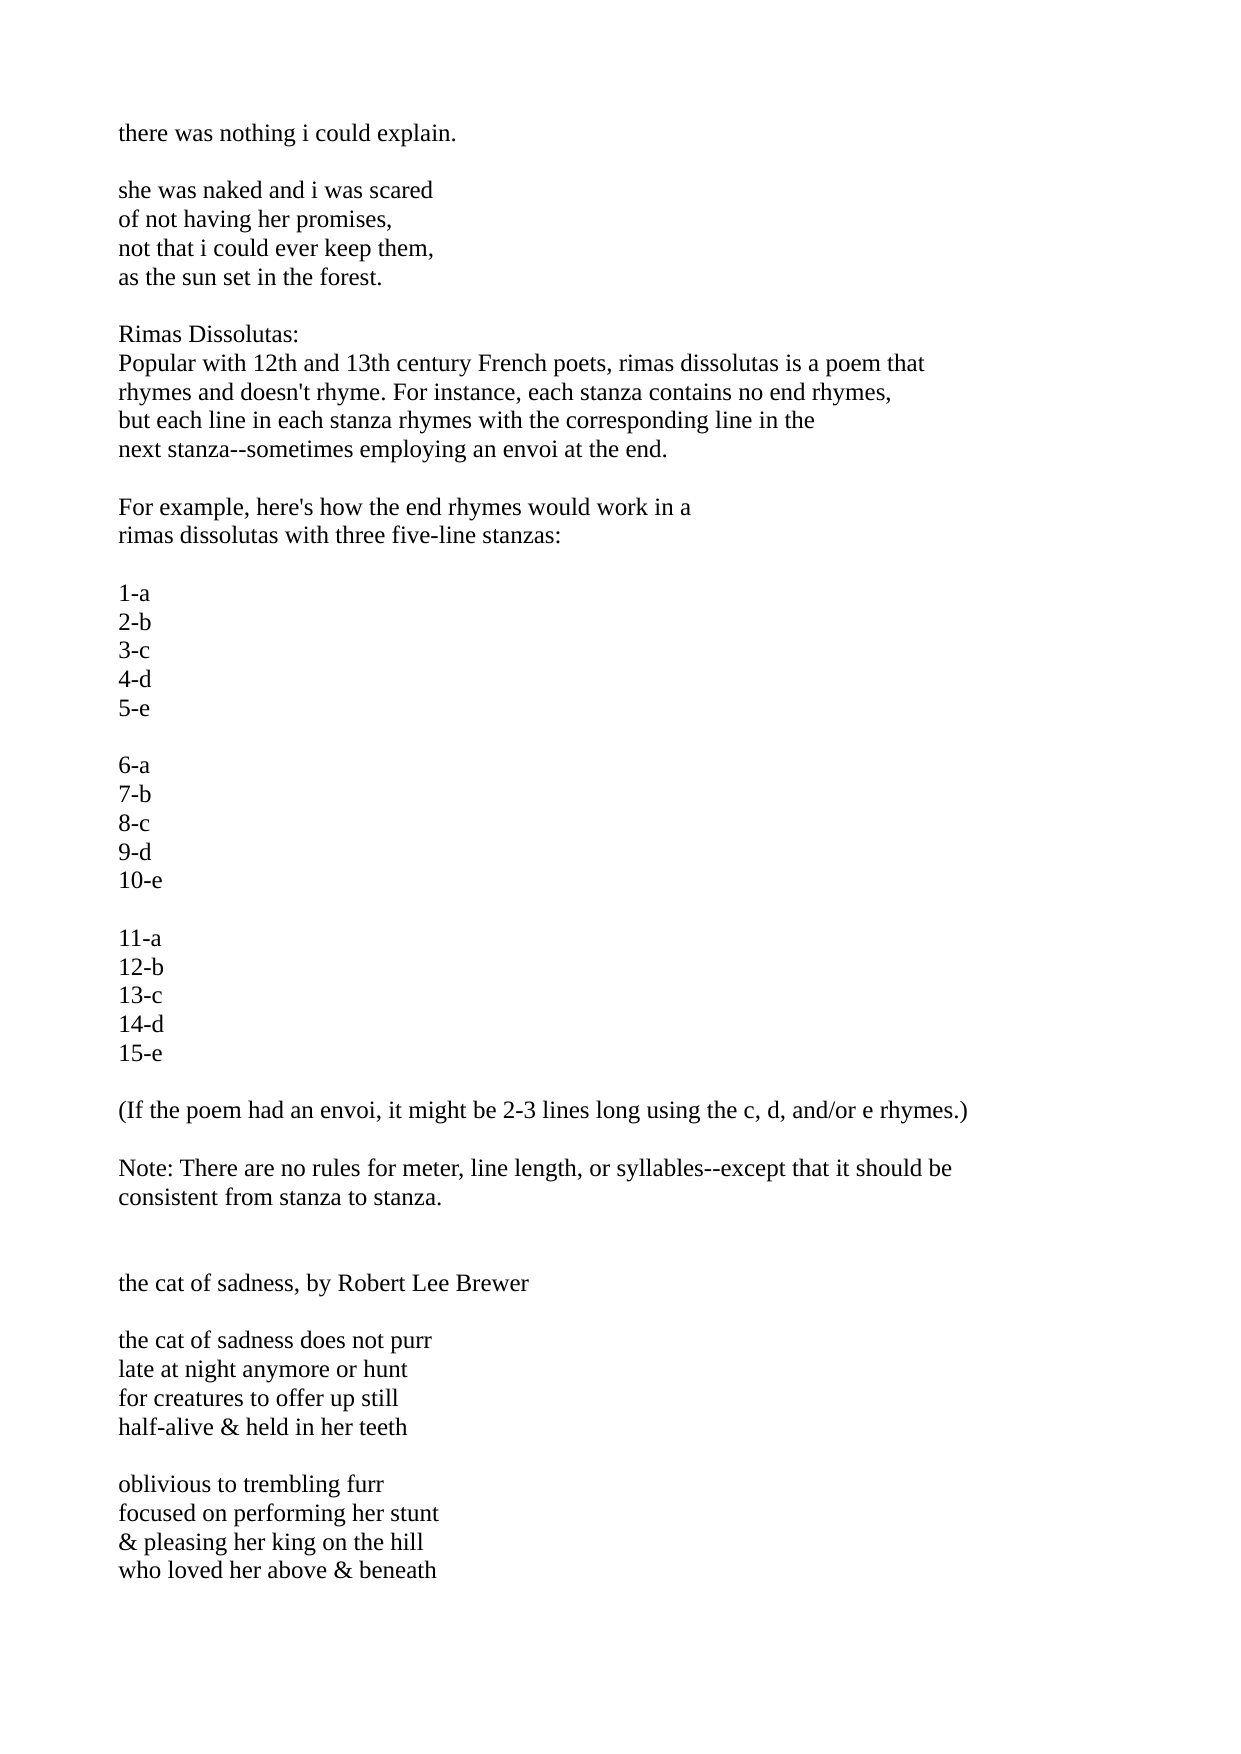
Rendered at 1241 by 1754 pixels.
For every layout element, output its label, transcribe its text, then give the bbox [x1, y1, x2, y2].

text 15-e [118, 1038, 1122, 1067]
text 3-c [118, 636, 1122, 664]
text Note: There are no rules for meter, line length, or syllables--except that it should be [118, 1153, 1122, 1182]
text rimas dissolutas with three five-line stanzas: [118, 521, 1122, 549]
text (If the poem had an envoi, it might be 2-3 lines long using the c, d, and/or e rhymes.) [118, 1096, 1122, 1124]
text 13-c [118, 981, 1122, 1009]
text 8-c [118, 808, 1122, 837]
text For example, here's how the end rhymes would work in a [118, 492, 1122, 521]
text 7-b [118, 779, 1122, 808]
text Popular with 12th and 13th century French poets, rimas dissolutas is a poem that [118, 348, 1122, 377]
text there was nothing i could explain. [118, 118, 1122, 147]
text the cat of sadness does not purr [118, 1326, 1122, 1354]
text rhymes and doesn't rhyme. For instance, each stanza contains no end rhymes, [118, 377, 1122, 406]
text the cat of sadness, by Robert Lee Brewer [118, 1268, 1122, 1297]
text 12-b [118, 952, 1122, 981]
text 9-d [118, 837, 1122, 866]
text as the sun set in the forest. [118, 262, 1122, 291]
text 11-a [118, 923, 1122, 952]
text half-alive & held in her teeth [118, 1412, 1122, 1441]
text 1-a [118, 578, 1122, 607]
text 5-e [118, 693, 1122, 722]
text for creatures to offer up still [118, 1383, 1122, 1412]
text focused on performing her stunt [118, 1498, 1122, 1527]
text 2-b [118, 607, 1122, 636]
text 10-e [118, 866, 1122, 894]
text consistent from stanza to stanza. [118, 1182, 1122, 1211]
text 14-d [118, 1009, 1122, 1038]
text but each line in each stanza rhymes with the corresponding line in the [118, 406, 1122, 434]
text 4-d [118, 664, 1122, 693]
text late at night anymore or hunt [118, 1354, 1122, 1383]
text of not having her promises, [118, 204, 1122, 233]
text next stanza--sometimes employing an envoi at the end. [118, 434, 1122, 463]
text 6-a [118, 751, 1122, 779]
text she was naked and i was scared [118, 176, 1122, 204]
text oblivious to trembling furr [118, 1469, 1122, 1498]
text Rimas Dissolutas: [118, 319, 1122, 348]
text & pleasing her king on the hill [118, 1527, 1122, 1556]
text who loved her above & beneath [118, 1556, 1122, 1584]
text not that i could ever keep them, [118, 233, 1122, 262]
